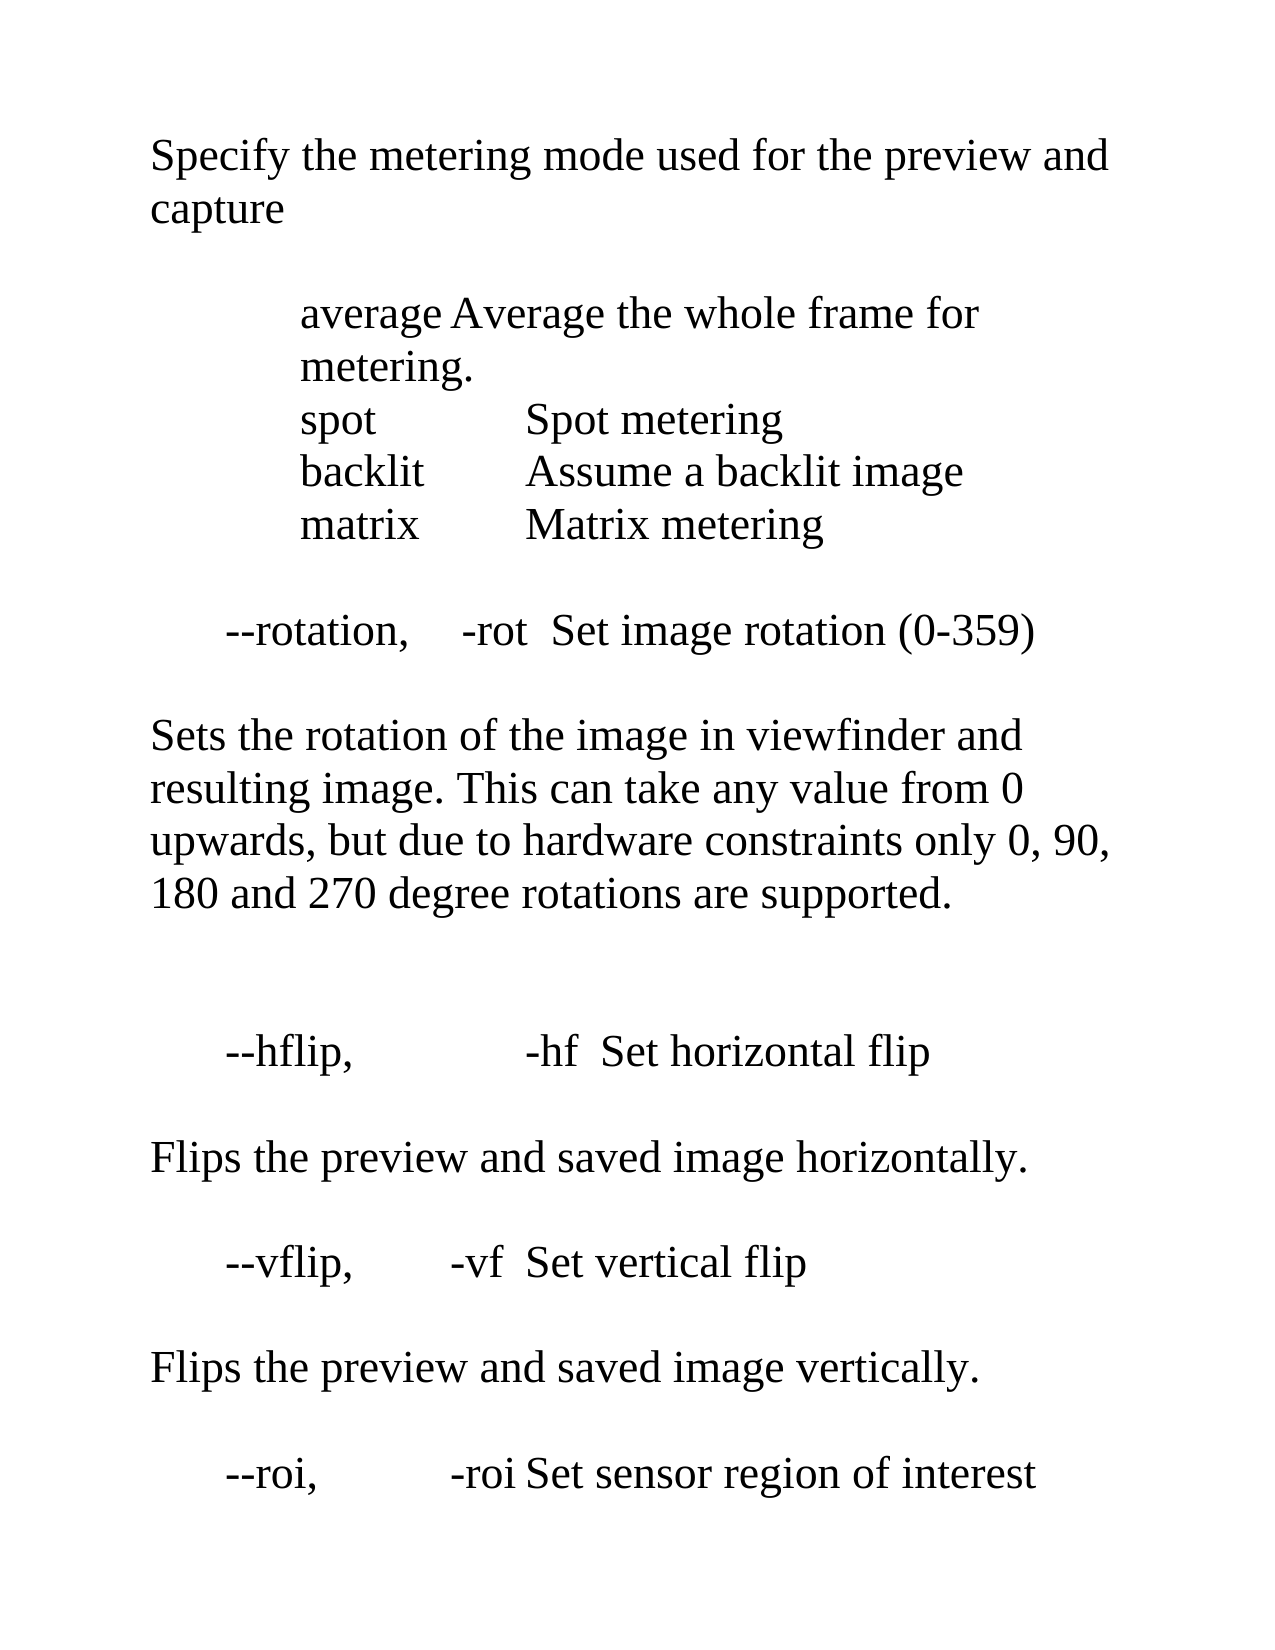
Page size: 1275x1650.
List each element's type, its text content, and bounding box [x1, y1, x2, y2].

text --vflip, -vf Set vertical flip [150, 1234, 1125, 1287]
text --roi, -roi Set sensor region of interest [150, 1445, 1125, 1498]
text Flips the preview and saved image horizontally. [150, 1129, 1125, 1182]
text Flips the preview and saved image vertically. [150, 1340, 1125, 1393]
text --rotation, -rot Set image rotation (0-359) [150, 602, 1125, 655]
text spot Spot metering [300, 391, 1125, 444]
text average Average the whole frame for metering. [300, 286, 1125, 391]
text --hflip, -hf Set horizontal flip [150, 1024, 1125, 1076]
text Specify the metering mode used for the preview and capture [150, 128, 1125, 233]
text Sets the rotation of the image in viewfinder and resulting image. This can take any value from 0 upwards, but due to hardware constraints only 0, 90, 180 and 270 degree rotations are supported. [150, 707, 1125, 918]
text matrix Matrix metering [300, 497, 1125, 549]
text backlit Assume a backlit image [300, 444, 1125, 497]
